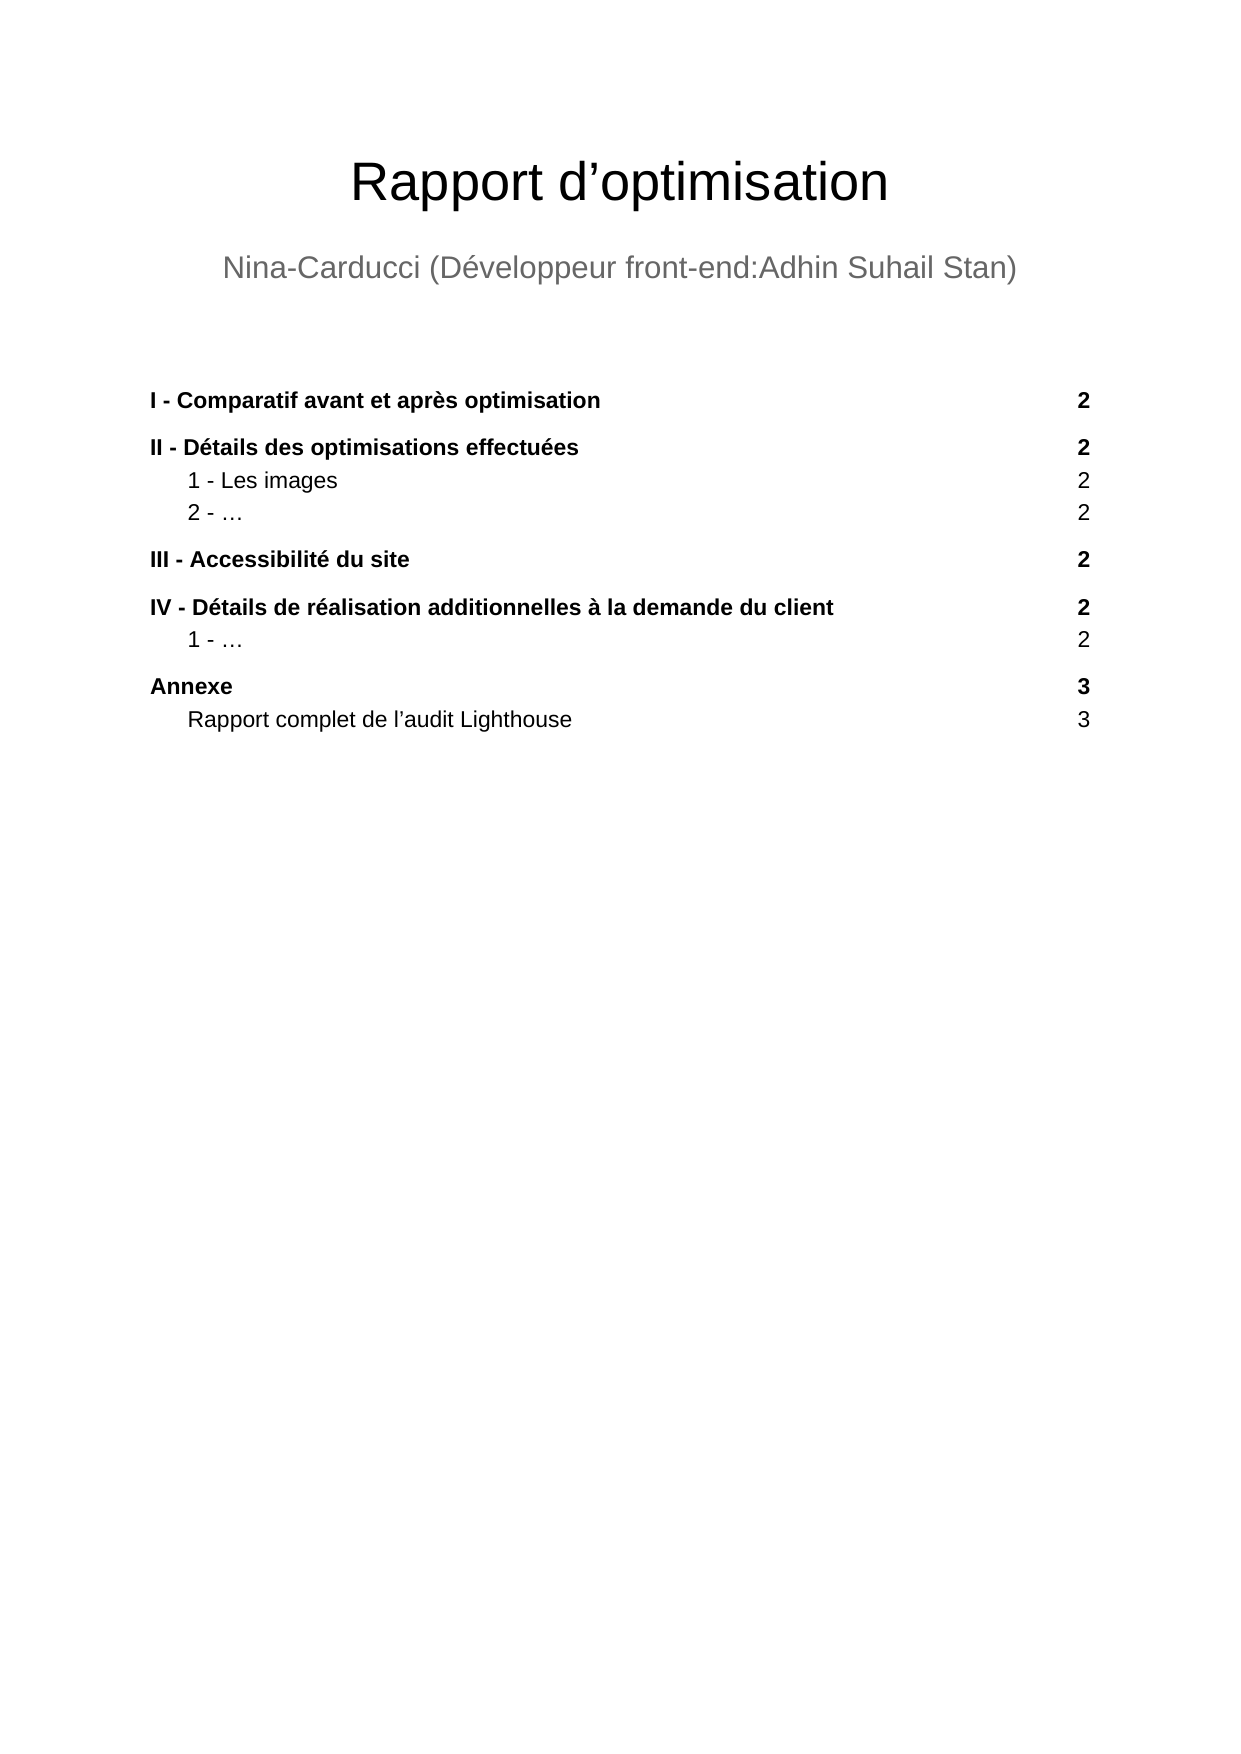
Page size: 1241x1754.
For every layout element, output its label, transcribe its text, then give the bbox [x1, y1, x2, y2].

text Rapport complet de l’audit Lighthouse 3 [187, 706, 1090, 732]
text III - Accessibilité du site 2 [150, 546, 1090, 573]
text II - Détails des optimisations effectuées 2 [150, 434, 1090, 460]
title Rapport d’optimisation [150, 150, 1090, 212]
text 1 - Les images 2 [187, 467, 1090, 493]
text 1 - … 2 [187, 626, 1090, 652]
text Annexe 3 [150, 673, 1090, 700]
subtitle Nina-Carducci (Développeur front-end:Adhin Suhail Stan) [150, 249, 1090, 285]
text 2 - … 2 [187, 499, 1090, 526]
text IV - Détails de réalisation additionnelles à la demande du client 2 [150, 593, 1090, 620]
text I - Comparatif avant et après optimisation 2 [150, 387, 1090, 413]
